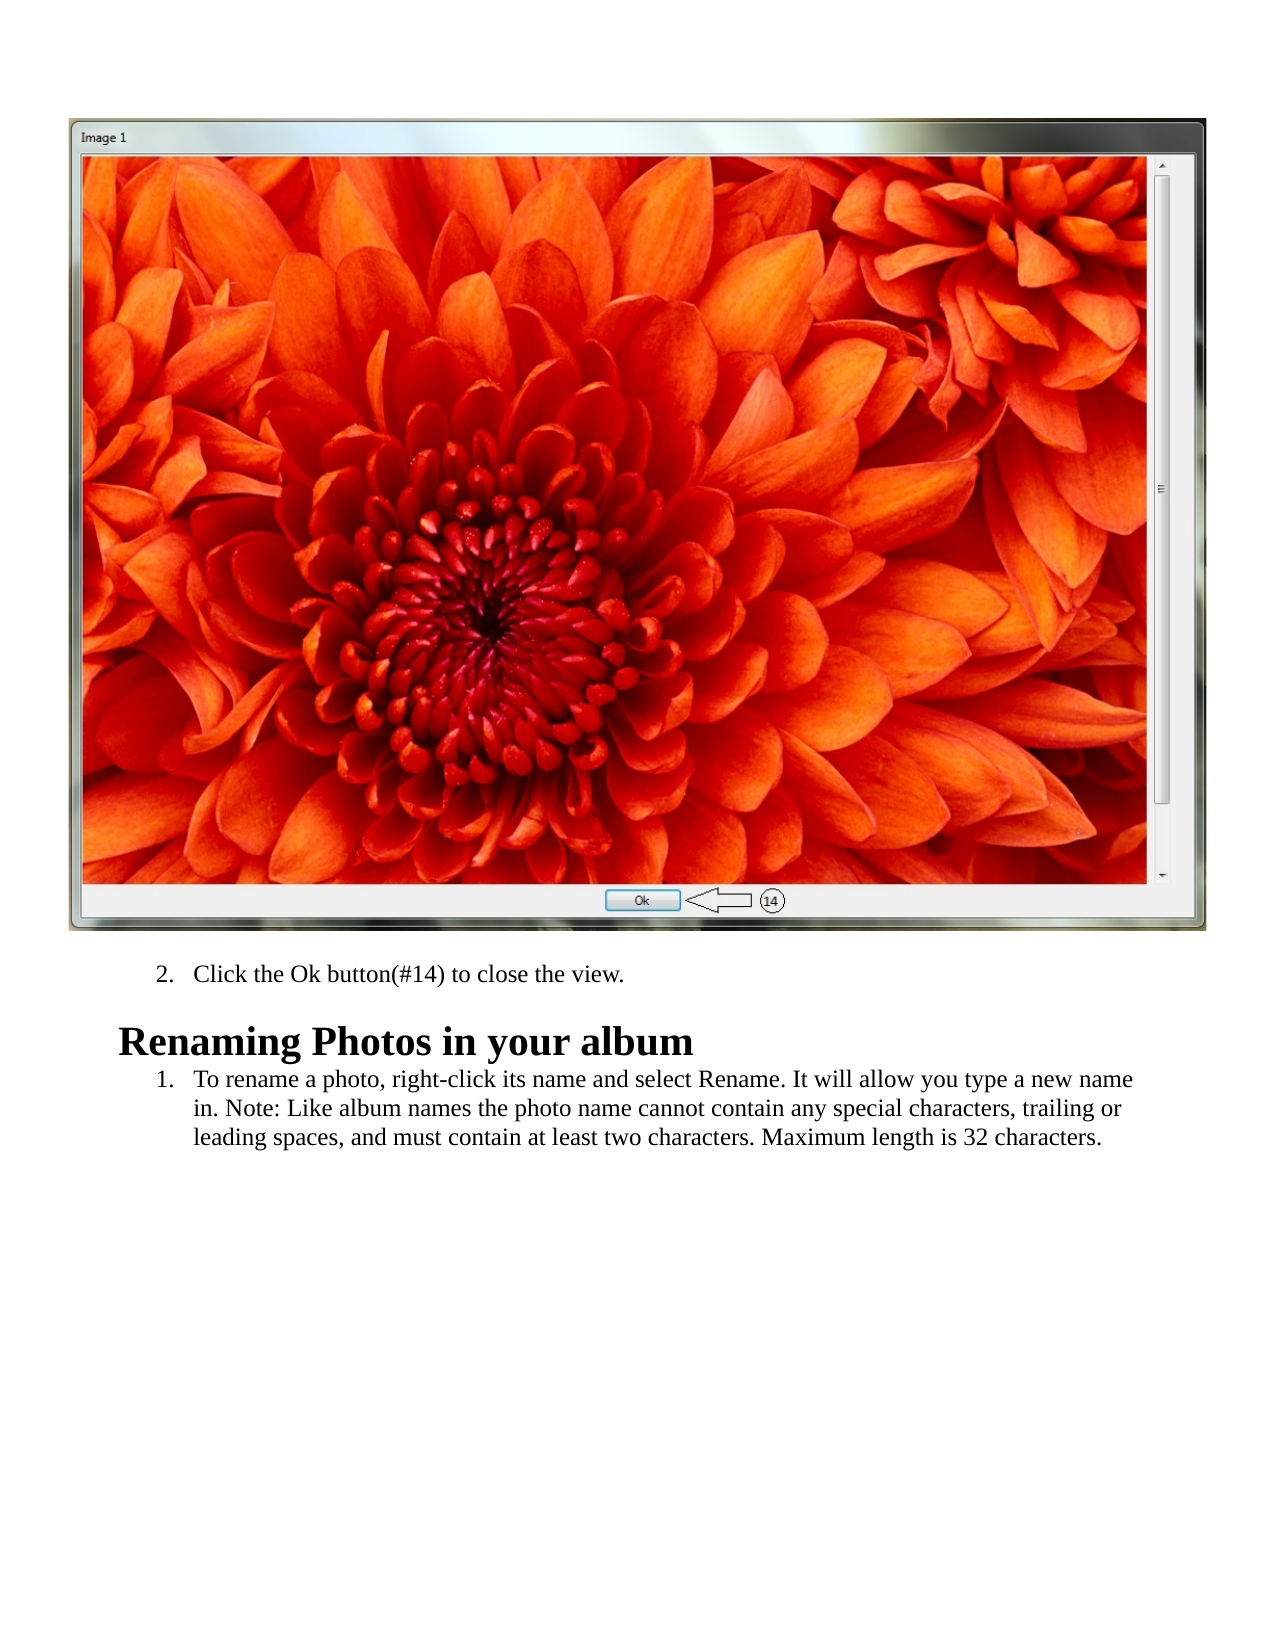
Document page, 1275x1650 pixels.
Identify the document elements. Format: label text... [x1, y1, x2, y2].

list Click the Ok button(#14) to close the view. [156, 959, 1157, 988]
picture [68, 118, 1207, 931]
text Renaming Photos in your album [118, 1016, 1157, 1064]
list To rename a photo, right-click its name and select Rename. It will allow you type a new name in. Note: Like album names the photo name cannot contain any special characters, trailing or leading spaces, and must contain at least two characters. Maximum length is 32 characters. [156, 1064, 1157, 1151]
